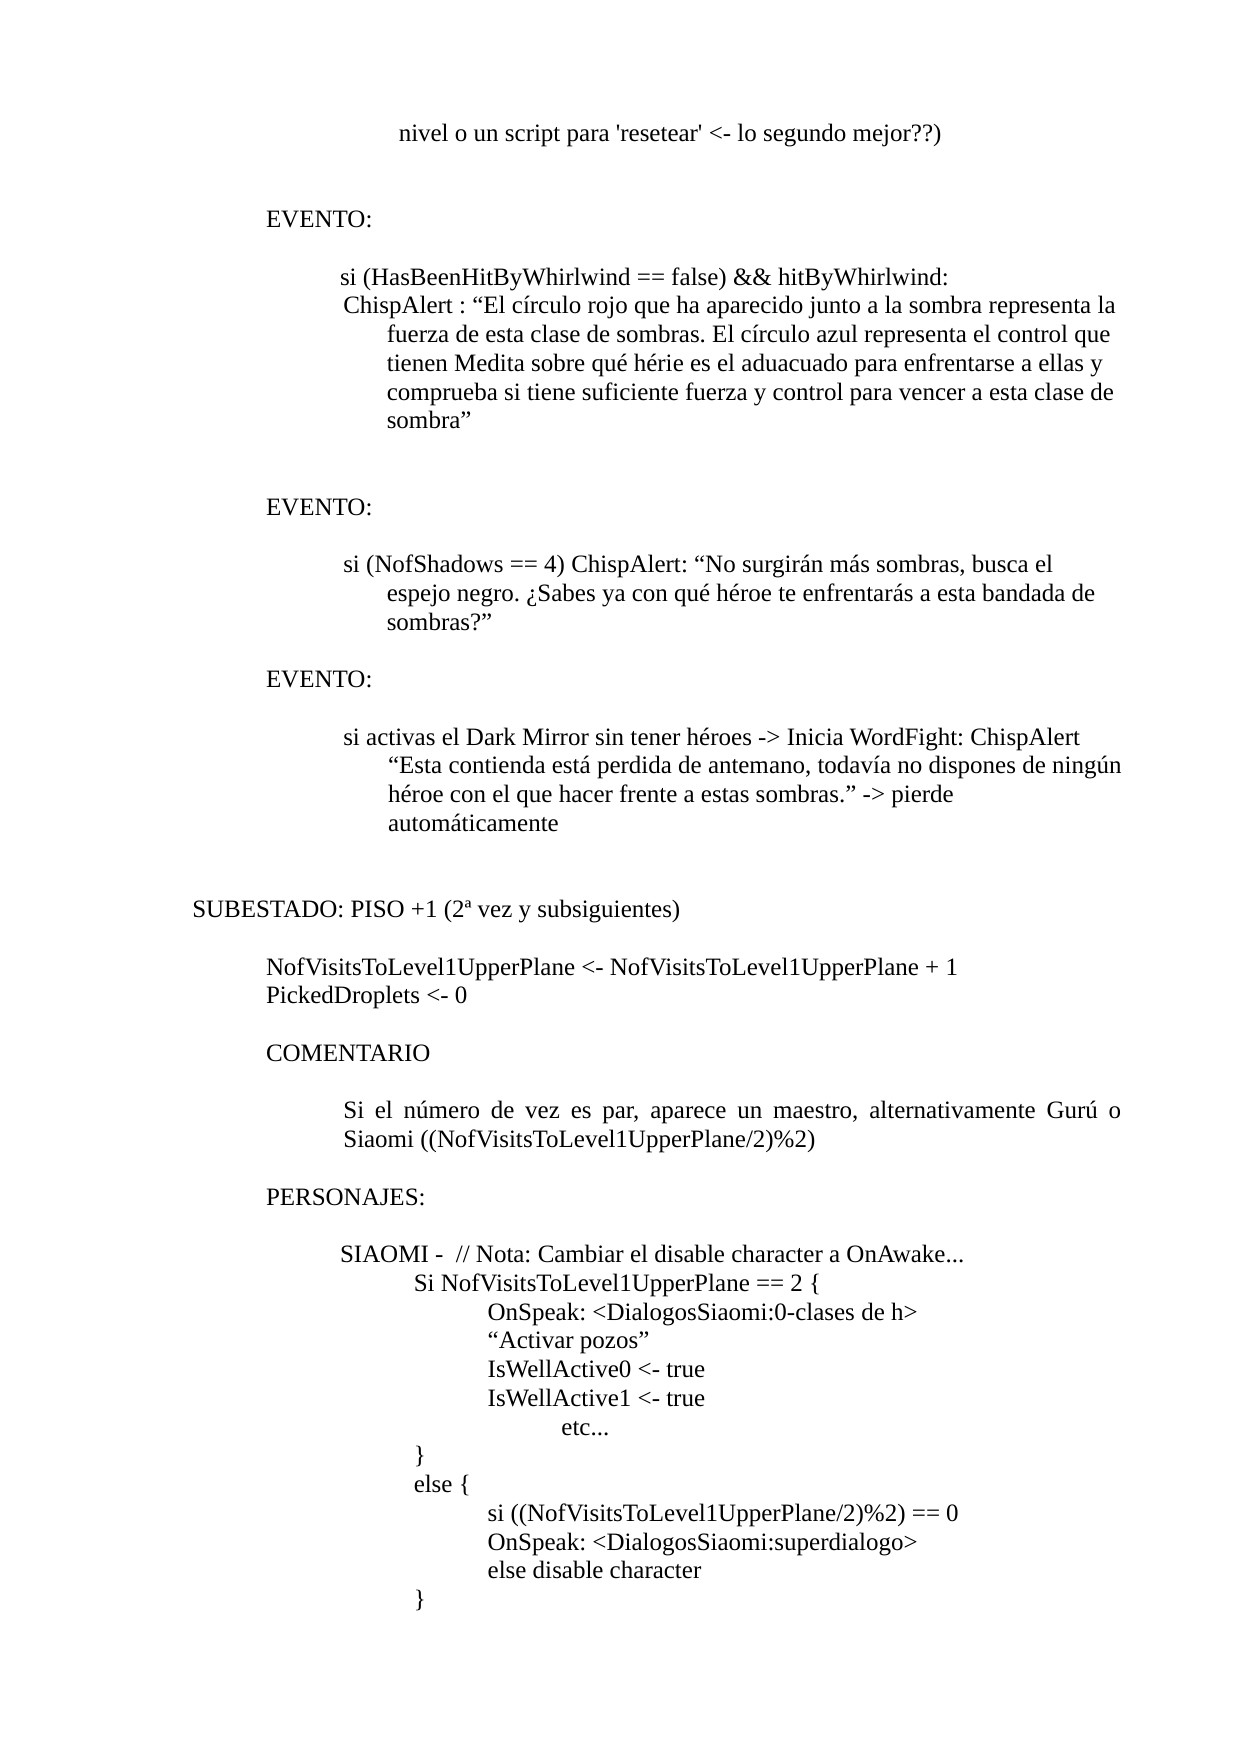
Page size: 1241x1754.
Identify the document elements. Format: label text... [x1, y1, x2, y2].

text } [118, 1584, 1122, 1613]
text PERSONAJES: [118, 1182, 1122, 1211]
text IsWellActive0 <- true [118, 1354, 1122, 1383]
text etc... [118, 1412, 1122, 1441]
text PickedDroplets <- 0 [118, 981, 1122, 1009]
text EVENTO: [118, 204, 1122, 233]
text } [118, 1441, 1122, 1469]
text “Activar pozos” [118, 1326, 1122, 1354]
text else { [118, 1469, 1122, 1498]
text EVENTO: [118, 664, 1122, 693]
text COMENTARIO [118, 1038, 1122, 1067]
text else disable character [118, 1556, 1122, 1584]
text SUBESTADO: PISO +1 (2ª vez y subsiguientes) [118, 894, 1122, 923]
text si (NofShadows == 4) ChispAlert: “No surgirán más sombras, busca el espejo negro. ¿Sabes ya con qué héroe te enfrentarás a esta bandada de sombras?” [343, 549, 1122, 636]
text EVENTO: [118, 492, 1122, 521]
text Si el número de vez es par, aparece un maestro, alternativamente Gurú o Siaomi ((NofVisitsToLevel1UpperPlane/2)%2) [343, 1096, 1122, 1153]
text si activas el Dark Mirror sin tener héroes -> Inicia WordFight: ChispAlert “Esta contienda está perdida de antemano, todavía no dispones de ningún héroe con el que hacer frente a estas sombras.” -> pierde automáticamente [343, 722, 1122, 837]
text si (HasBeenHitByWhirlwind == false) && hitByWhirlwind: [118, 262, 1122, 291]
text ChispAlert : “El círculo rojo que ha aparecido junto a la sombra representa la fuerza de esta clase de sombras. El círculo azul representa el control que tienen Medita sobre qué hérie es el aduacuado para enfrentarse a ellas y comprueba si tiene suficiente fuerza y control para vencer a esta clase de sombra” [343, 291, 1122, 434]
text nivel o un script para 'resetear' <- lo segundo mejor??) [342, 118, 1122, 147]
text Si NofVisitsToLevel1UpperPlane == 2 { [118, 1268, 1122, 1297]
text SIAOMI - // Nota: Cambiar el disable character a OnAwake... [118, 1239, 1122, 1268]
text si ((NofVisitsToLevel1UpperPlane/2)%2) == 0 [118, 1498, 1122, 1527]
text IsWellActive1 <- true [118, 1383, 1122, 1412]
text NofVisitsToLevel1UpperPlane <- NofVisitsToLevel1UpperPlane + 1 [118, 952, 1122, 981]
text OnSpeak: <DialogosSiaomi:superdialogo> [118, 1527, 1122, 1556]
text OnSpeak: <DialogosSiaomi:0-clases de h> [118, 1297, 1122, 1326]
